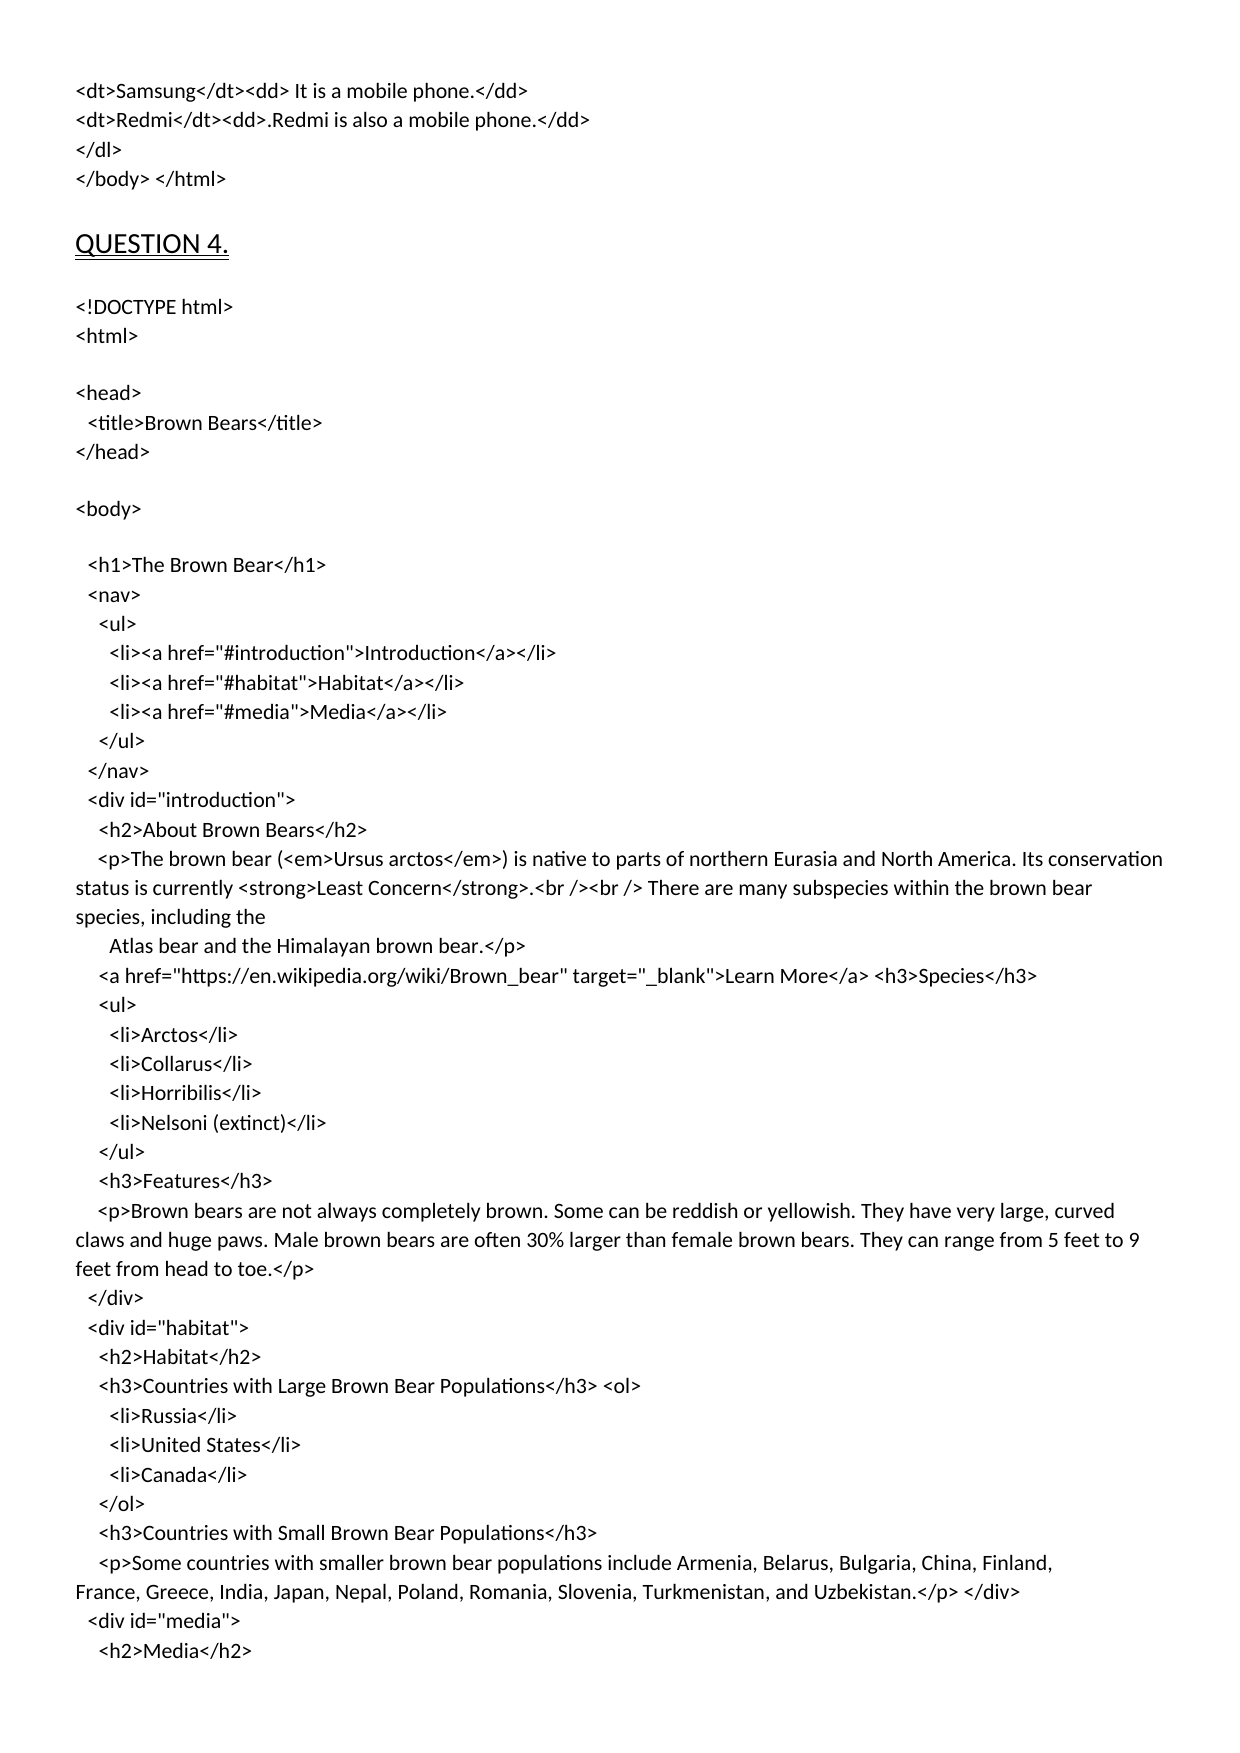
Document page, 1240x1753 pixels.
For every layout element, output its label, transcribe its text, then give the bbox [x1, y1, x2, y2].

text </ul> [98, 728, 1164, 754]
text <li>Arctos</li> [109, 1021, 1164, 1047]
text <h2>Habitat</h2> [98, 1343, 1164, 1370]
text <li><a href="#introduction">Introduction</a></li> [109, 639, 1164, 666]
text <p>The brown bear (<em>Ursus arctos</em>) is native to parts of northern Eurasia and North America. Its conservation status is currently <strong>Least Concern</strong>.<br /><br /> There are many subspecies within the brown bear species, including the [75, 845, 1164, 930]
text <h1>The Brown Bear</h1> [87, 551, 1164, 578]
text <dt>Samsung</dt><dd> It is a mobile phone.</dd> [75, 77, 1164, 104]
text </dl> [75, 136, 1164, 162]
text <a href="https://en.wikipedia.org/wiki/Brown_bear" target="_blank">Learn More</a> <h3>Species</h3> [98, 962, 1096, 989]
text </head> [75, 438, 1164, 465]
text <h2>About Brown Bears</h2> [98, 816, 1164, 842]
text <div id="habitat"> [87, 1314, 1164, 1341]
text <div id="media"> [87, 1608, 1164, 1634]
text <ul> [98, 991, 1164, 1018]
text </div> [87, 1284, 1164, 1311]
text </ol> [98, 1490, 1164, 1517]
text <!DOCTYPE html> [75, 293, 1164, 320]
text <h3>Features</h3> [98, 1168, 1164, 1194]
text <h3>Countries with Small Brown Bear Populations</h3> [98, 1519, 1164, 1546]
text <li>Canada</li> [109, 1461, 1164, 1487]
text <body> [75, 495, 1164, 521]
text <li>Russia</li> [109, 1402, 1164, 1429]
text <p>Some countries with smaller brown bear populations include Armenia, Belarus, Bulgaria, China, Finland, [98, 1549, 1164, 1576]
text France, Greece, India, Japan, Nepal, Poland, Romania, Slovenia, Turkmenistan, and Uzbekistan.</p> </div> [75, 1578, 1096, 1605]
text <nav> [87, 581, 1164, 607]
text <h2>Media</h2> [98, 1637, 1164, 1664]
text <ul> [98, 610, 1164, 637]
text <li><a href="#habitat">Habitat</a></li> [109, 669, 1164, 696]
text <li>Collarus</li> [109, 1050, 1164, 1077]
text QUESTION 4. [75, 226, 1164, 261]
text Atlas bear and the Himalayan brown bear.</p> [109, 933, 1164, 959]
text <h3>Countries with Large Brown Bear Populations</h3> <ol> [98, 1373, 682, 1399]
text <li><a href="#media">Media</a></li> [109, 698, 1164, 725]
text <head> [75, 379, 1164, 406]
text <html> [75, 323, 1164, 349]
text </ul> [98, 1138, 1164, 1165]
text </body> </html> [75, 165, 231, 192]
text <li>Nelsoni (extinct)</li> [109, 1109, 1164, 1136]
text <li>Horribilis</li> [109, 1079, 1164, 1106]
text <p>Brown bears are not always completely brown. Some can be reddish or yellowish. They have very large, curved claws and huge paws. Male brown bears are often 30% larger than female brown bears. They can range from 5 feet to 9 feet from head to toe.</p> [75, 1197, 1164, 1282]
text <title>Brown Bears</title> [87, 409, 1164, 435]
text <dt>Redmi</dt><dd>.Redmi is also a mobile phone.</dd> [75, 106, 1164, 133]
text </nav> [87, 757, 1164, 784]
text <div id="introduction"> [87, 786, 1164, 813]
text <li>United States</li> [109, 1431, 1164, 1458]
